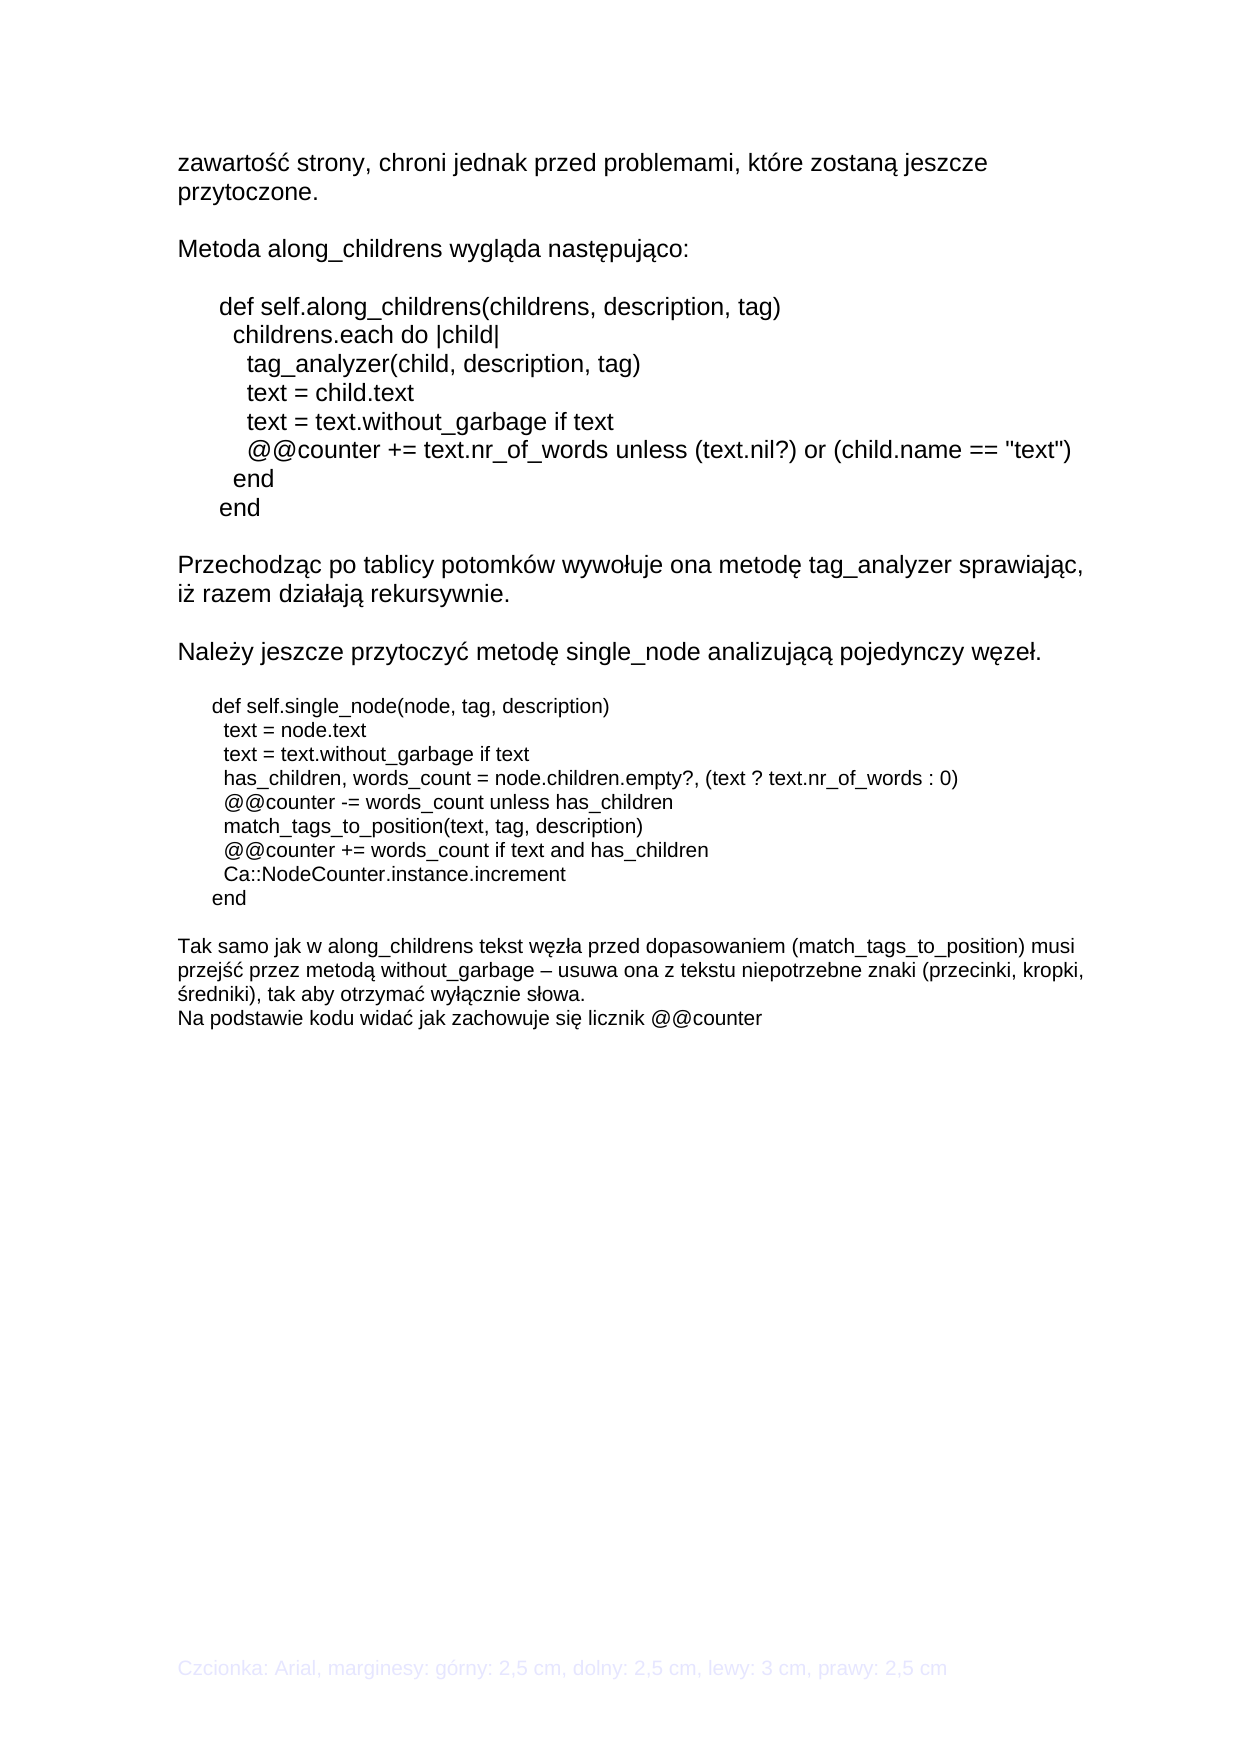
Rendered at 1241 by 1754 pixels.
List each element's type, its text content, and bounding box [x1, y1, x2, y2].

text Należy jeszcze przytoczyć metodę single_node analizującą pojedynczy węzeł. [177, 636, 1092, 665]
text @@counter += text.nr_of_words unless (text.nil?) or (child.name == "text") [177, 435, 1092, 464]
text end [177, 464, 1092, 493]
text @@counter += words_count if text and has_children [177, 838, 1092, 862]
text childrens.each do |child| [177, 320, 1092, 349]
text text = text.without_garbage if text [177, 406, 1092, 435]
text def self.along_childrens(childrens, description, tag) [177, 291, 1092, 320]
text end [177, 886, 1092, 909]
text text = text.without_garbage if text [177, 742, 1092, 766]
text has_children, words_count = node.children.empty?, (text ? text.nr_of_words : 0) [177, 766, 1092, 790]
text Ca::NodeCounter.instance.increment [177, 862, 1092, 886]
text Metoda along_childrens wygląda następująco: [177, 234, 1092, 263]
text Przechodząc po tablicy potomków wywołuje ona metodę tag_analyzer sprawiając, iż razem działają rekursywnie. [177, 550, 1092, 608]
text def self.single_node(node, tag, description) [177, 694, 1092, 718]
text end [177, 493, 1092, 521]
text Tak samo jak w along_childrens tekst węzła przed dopasowaniem (match_tags_to_position) musi przejść przez metodą without_garbage – usuwa ona z tekstu niepotrzebne znaki (przecinki, kropki, średniki), tak aby otrzymać wyłącznie słowa. [177, 933, 1092, 1005]
text text = child.text [177, 378, 1092, 406]
text tag_analyzer(child, description, tag) [177, 349, 1092, 378]
text @@counter -= words_count unless has_children [177, 790, 1092, 814]
text text = node.text [177, 718, 1092, 742]
text match_tags_to_position(text, tag, description) [177, 814, 1092, 838]
text Na podstawie kodu widać jak zachowuje się licznik @@counter [177, 1005, 1092, 1029]
text zawartość strony, chroni jednak przed problemami, które zostaną jeszcze przytoczone. [177, 148, 1092, 205]
